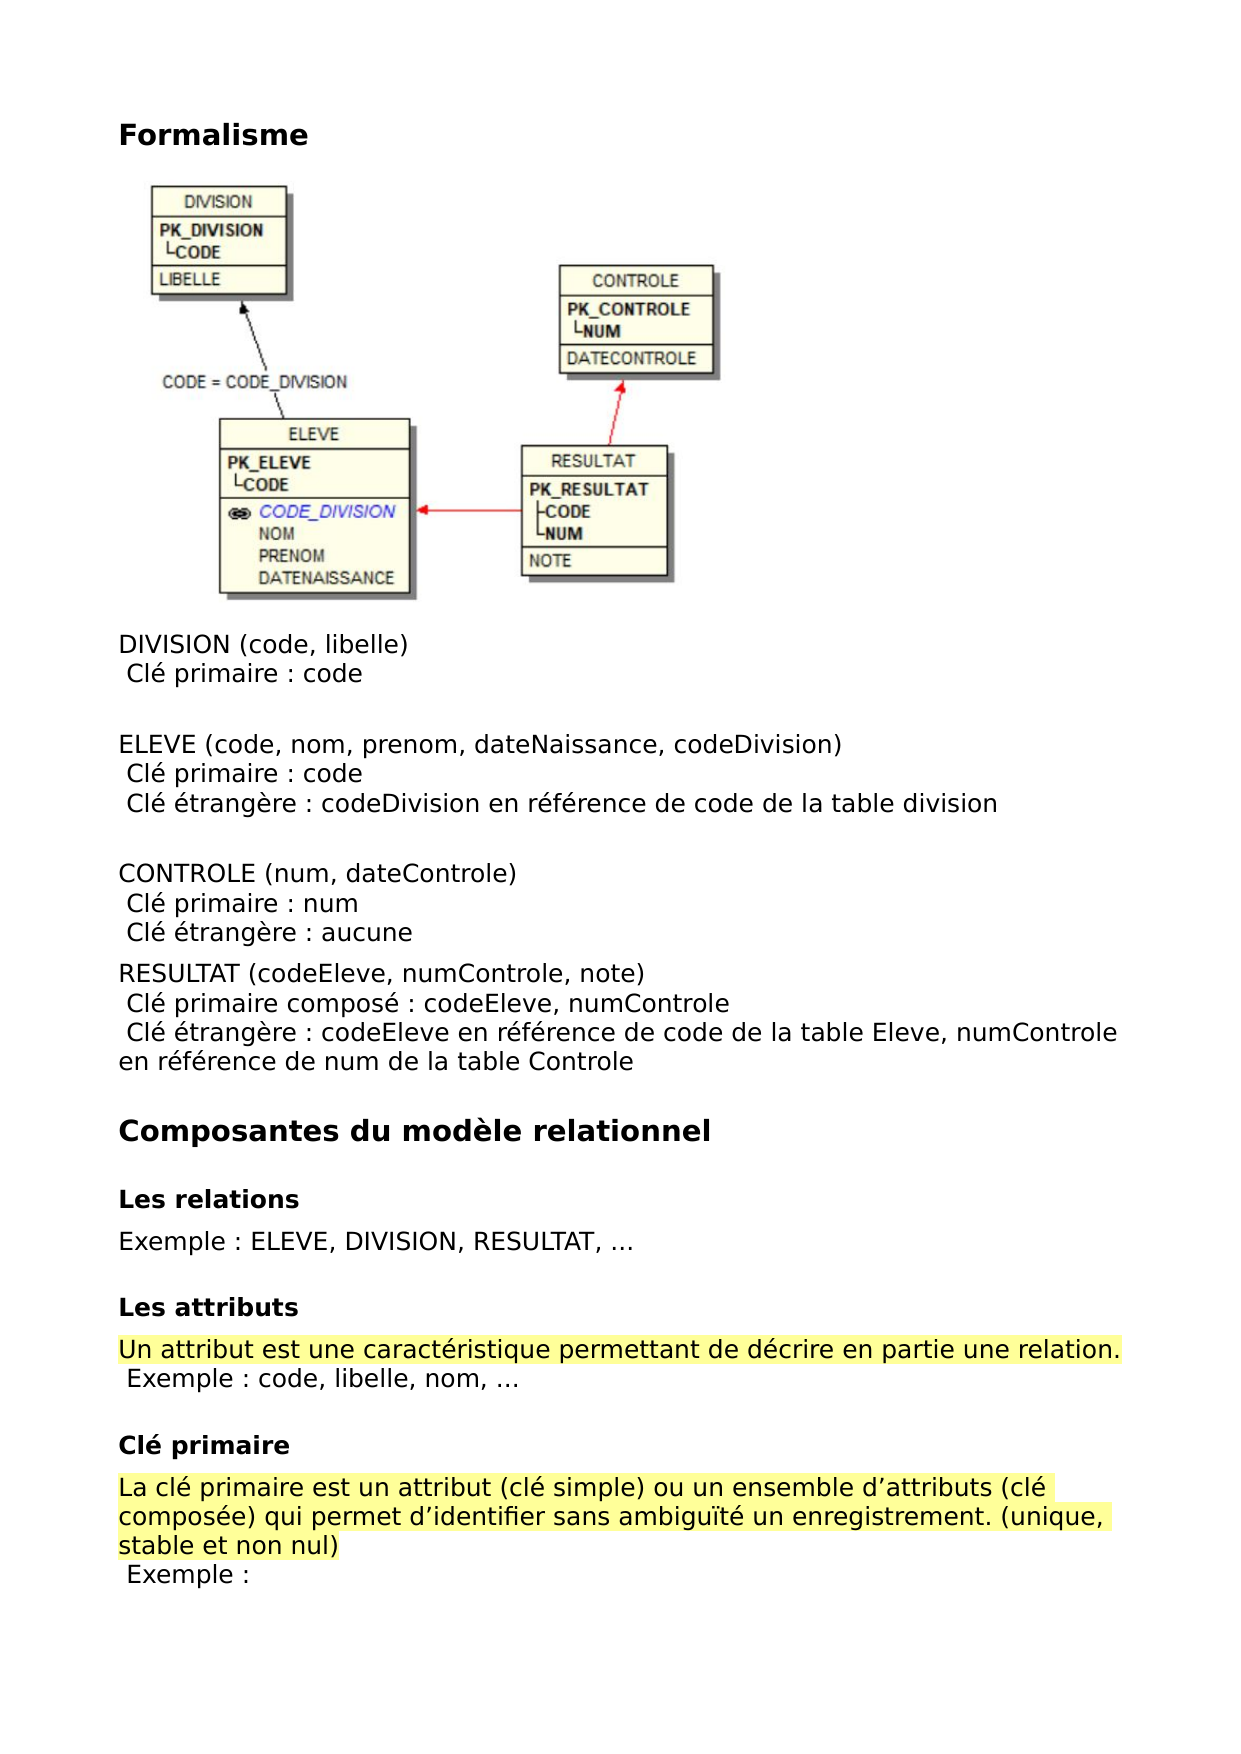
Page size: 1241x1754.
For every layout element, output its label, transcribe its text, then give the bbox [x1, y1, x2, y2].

subtitle Formalisme [118, 118, 1122, 152]
subtitle Les attributs [118, 1294, 1122, 1323]
subtitle Les relations [118, 1185, 1122, 1214]
text DIVISION (code, libelle) Clé primaire : code [118, 631, 1122, 718]
text ELEVE (code, nom, prenom, dateNaissance, codeDivision) Clé primaire : code Clé étrangère : codeDivision en référence de code de la table division [118, 731, 1122, 847]
subtitle Composantes du modèle relationnel [118, 1114, 1122, 1148]
text RESULTAT (codeEleve, numControle, note) Clé primaire composé : codeEleve, numControle Clé étrangère : codeEleve en référence de code de la table Eleve, numControle en référence de num de la table Controle [118, 960, 1122, 1076]
text CONTROLE (num, dateControle) Clé primaire : num Clé étrangère : aucune [118, 860, 1122, 947]
text Un attribut est une caractéristique permettant de décrire en partie une relation. Exemple : code, libelle, nom, ... [118, 1364, 1122, 1394]
text La clé primaire est un attribut (clé simple) ou un ensemble d’attributs (clé composée) qui permet d’identifier sans ambiguïté un enregistrement. (unique, stable et non nul) Exemple : [118, 1473, 1122, 1589]
subtitle Clé primaire [118, 1431, 1122, 1460]
text Exemple : ELEVE, DIVISION, RESULTAT, ... [118, 1227, 1122, 1256]
